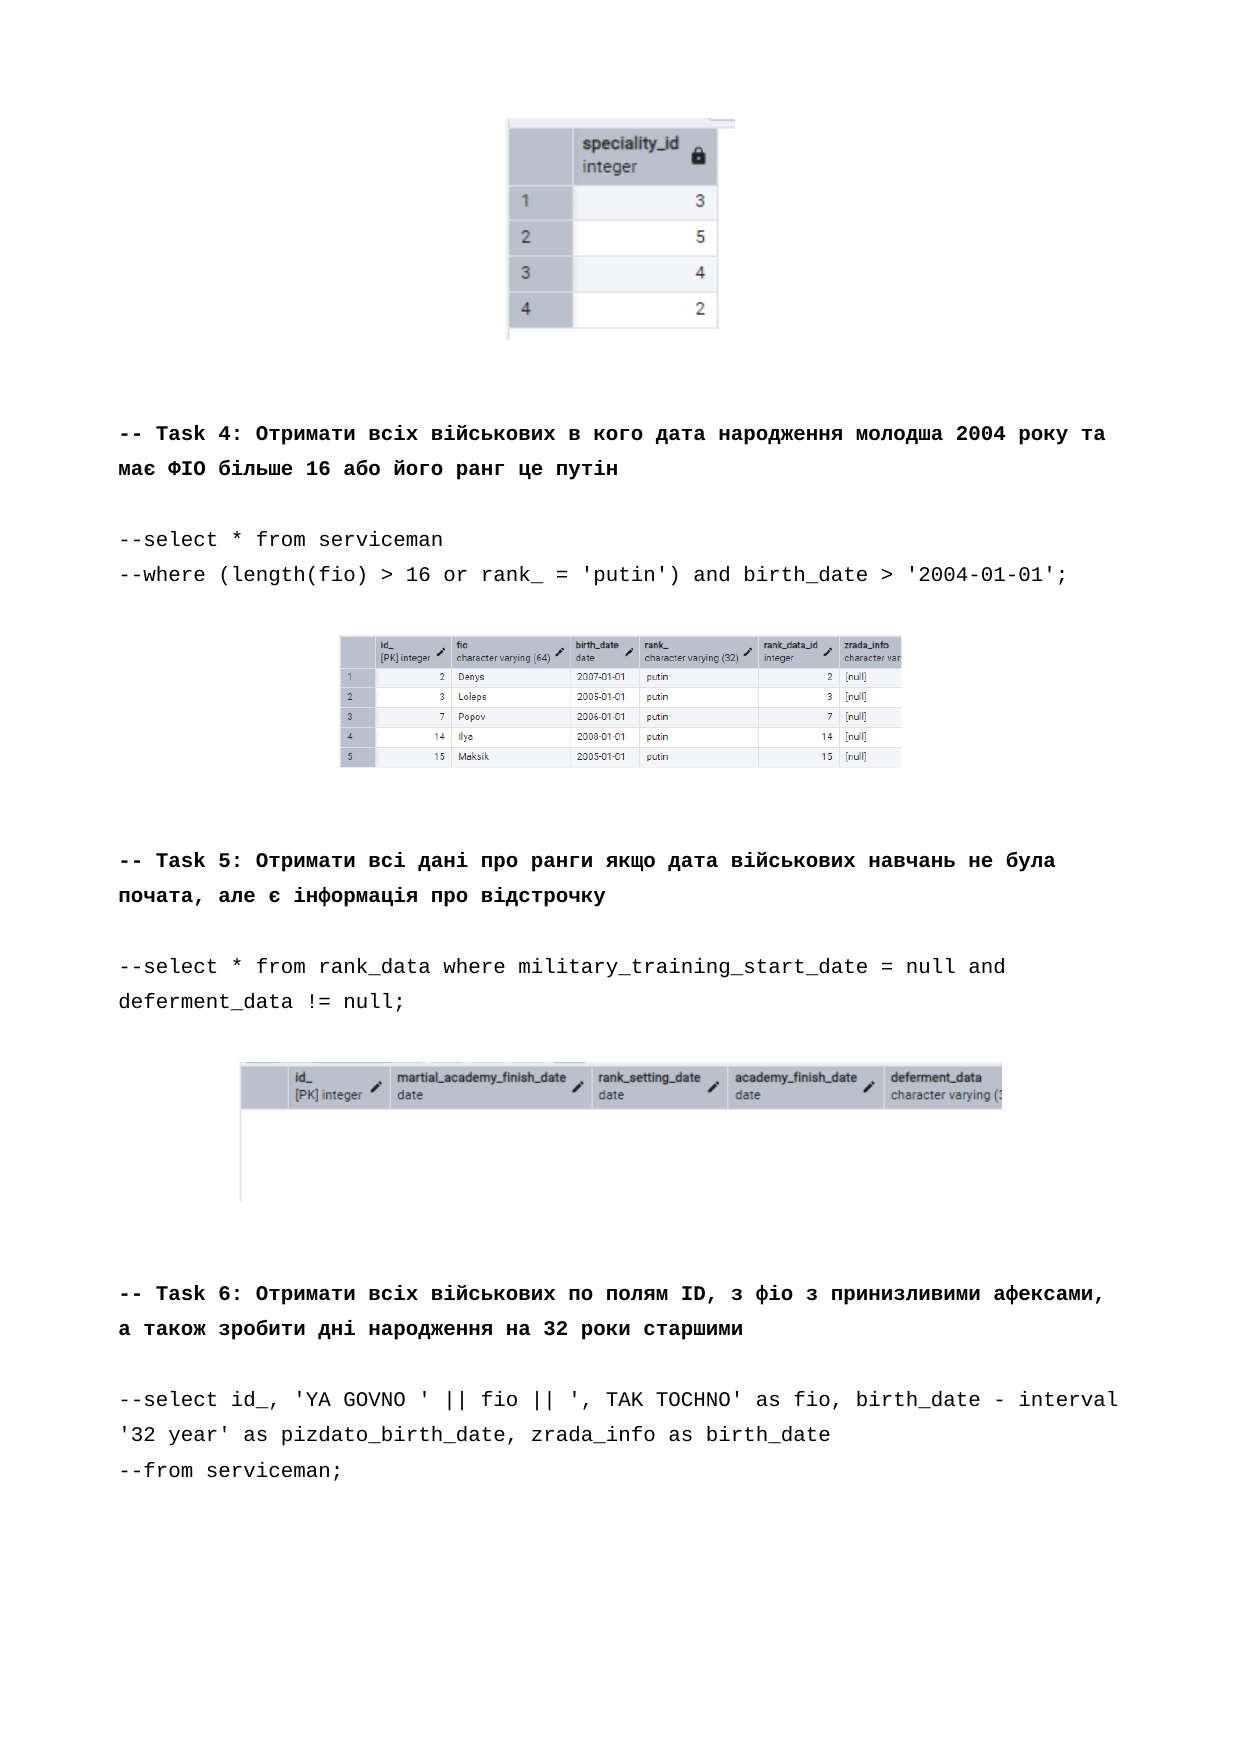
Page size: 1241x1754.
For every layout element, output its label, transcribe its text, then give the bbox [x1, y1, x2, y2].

text --select id_, 'YA GOVNO ' || fio || ', TAK TOCHNO' as fio, birth_date - interval '32 year' as pizdato_birth_date, zrada_info as birth_date [118, 1389, 1122, 1448]
picture [338, 635, 902, 768]
text -- Task 6: Отримати всіх військових по полям ID, з фіо з принизливими афексами, а також зробити дні народження на 32 роки старшими [118, 1283, 1122, 1342]
text --select * from rank_data where military_training_start_date = null and deferment_data != null; [118, 956, 1122, 1015]
text --where (length(fio) > 16 or rank_ = 'putin') and birth_date > '2004-01-01'; [118, 564, 1122, 588]
text --from serviceman; [118, 1460, 1122, 1483]
picture [238, 1062, 1002, 1201]
text --select * from serviceman [118, 529, 1122, 552]
picture [505, 118, 735, 340]
text -- Task 4: Отримати всіх військових в кого дата народження молодша 2004 року та має ФІО більше 16 або його ранг це путін [118, 423, 1122, 482]
text -- Task 5: Отримати всі дані про ранги якщо дата військових навчань не була почата, але є інформація про відстрочку [118, 850, 1122, 909]
